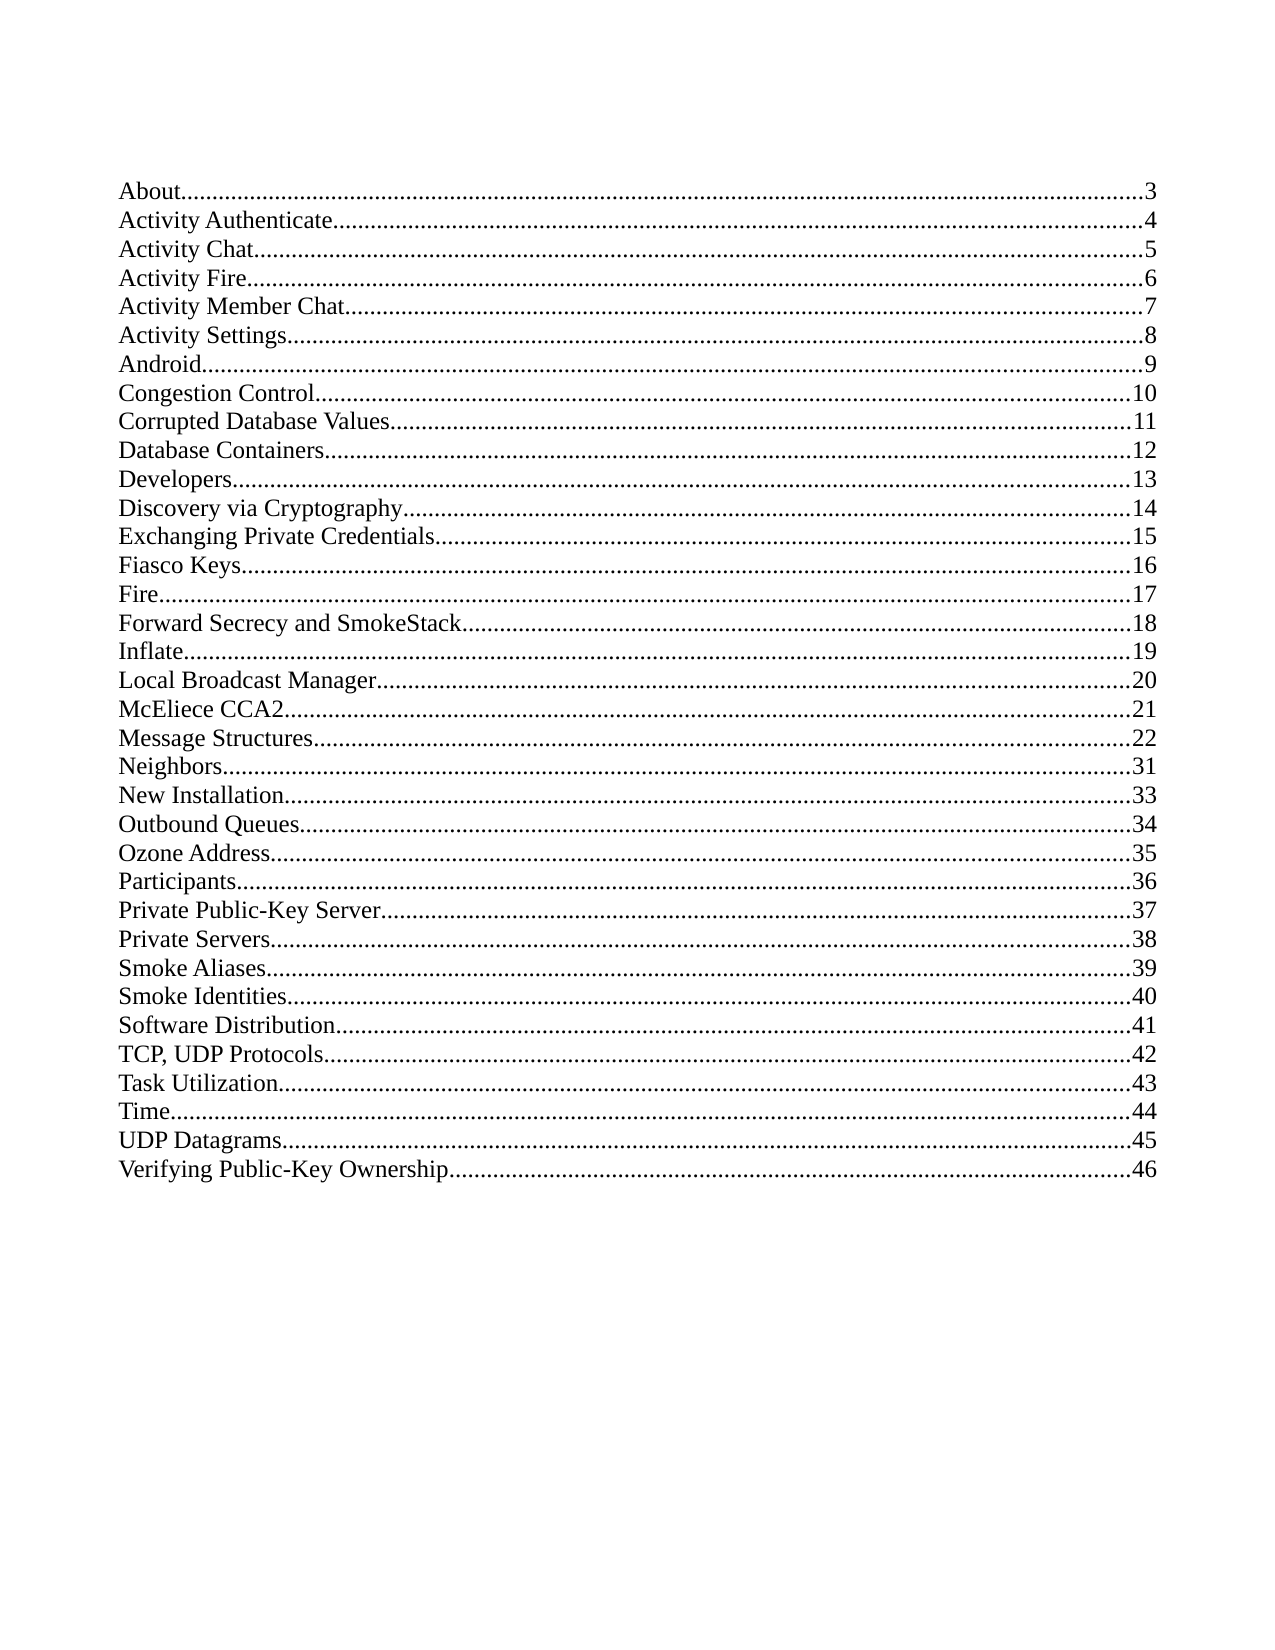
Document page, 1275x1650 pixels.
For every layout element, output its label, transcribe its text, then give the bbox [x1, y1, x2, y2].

text Verifying Public-Key Ownership 46 [118, 1154, 1157, 1183]
text Exchanging Private Credentials 15 [118, 521, 1157, 550]
text Fire 17 [118, 579, 1157, 608]
text Database Containers 12 [118, 435, 1157, 464]
text New Installation 33 [118, 780, 1157, 809]
text Private Servers 38 [118, 924, 1157, 953]
text About 3 [118, 176, 1157, 205]
text Activity Member Chat 7 [118, 291, 1157, 320]
text Message Structures 22 [118, 723, 1157, 751]
text Android 9 [118, 349, 1157, 378]
text Congestion Control 10 [118, 378, 1157, 406]
text UDP Datagrams 45 [118, 1125, 1157, 1154]
text Forward Secrecy and SmokeStack 18 [118, 608, 1157, 636]
text Private Public-Key Server 37 [118, 895, 1157, 924]
text Fiasco Keys 16 [118, 550, 1157, 579]
text Activity Fire 6 [118, 263, 1157, 291]
text Neighbors 31 [118, 751, 1157, 780]
text McEliece CCA2 21 [118, 694, 1157, 723]
text Software Distribution 41 [118, 1010, 1157, 1039]
text Ozone Address 35 [118, 838, 1157, 866]
text Local Broadcast Manager 20 [118, 665, 1157, 694]
text Corrupted Database Values 11 [118, 406, 1157, 435]
text Participants 36 [118, 866, 1157, 895]
text TCP, UDP Protocols 42 [118, 1039, 1157, 1068]
text Discovery via Cryptography 14 [118, 493, 1157, 521]
text Activity Chat 5 [118, 234, 1157, 263]
text Inflate 19 [118, 636, 1157, 665]
text Smoke Aliases 39 [118, 953, 1157, 981]
text Developers 13 [118, 464, 1157, 493]
text Activity Settings 8 [118, 320, 1157, 349]
text Activity Authenticate 4 [118, 205, 1157, 234]
text Time 44 [118, 1096, 1157, 1125]
text Smoke Identities 40 [118, 981, 1157, 1010]
text Outbound Queues 34 [118, 809, 1157, 838]
text Task Utilization 43 [118, 1068, 1157, 1096]
